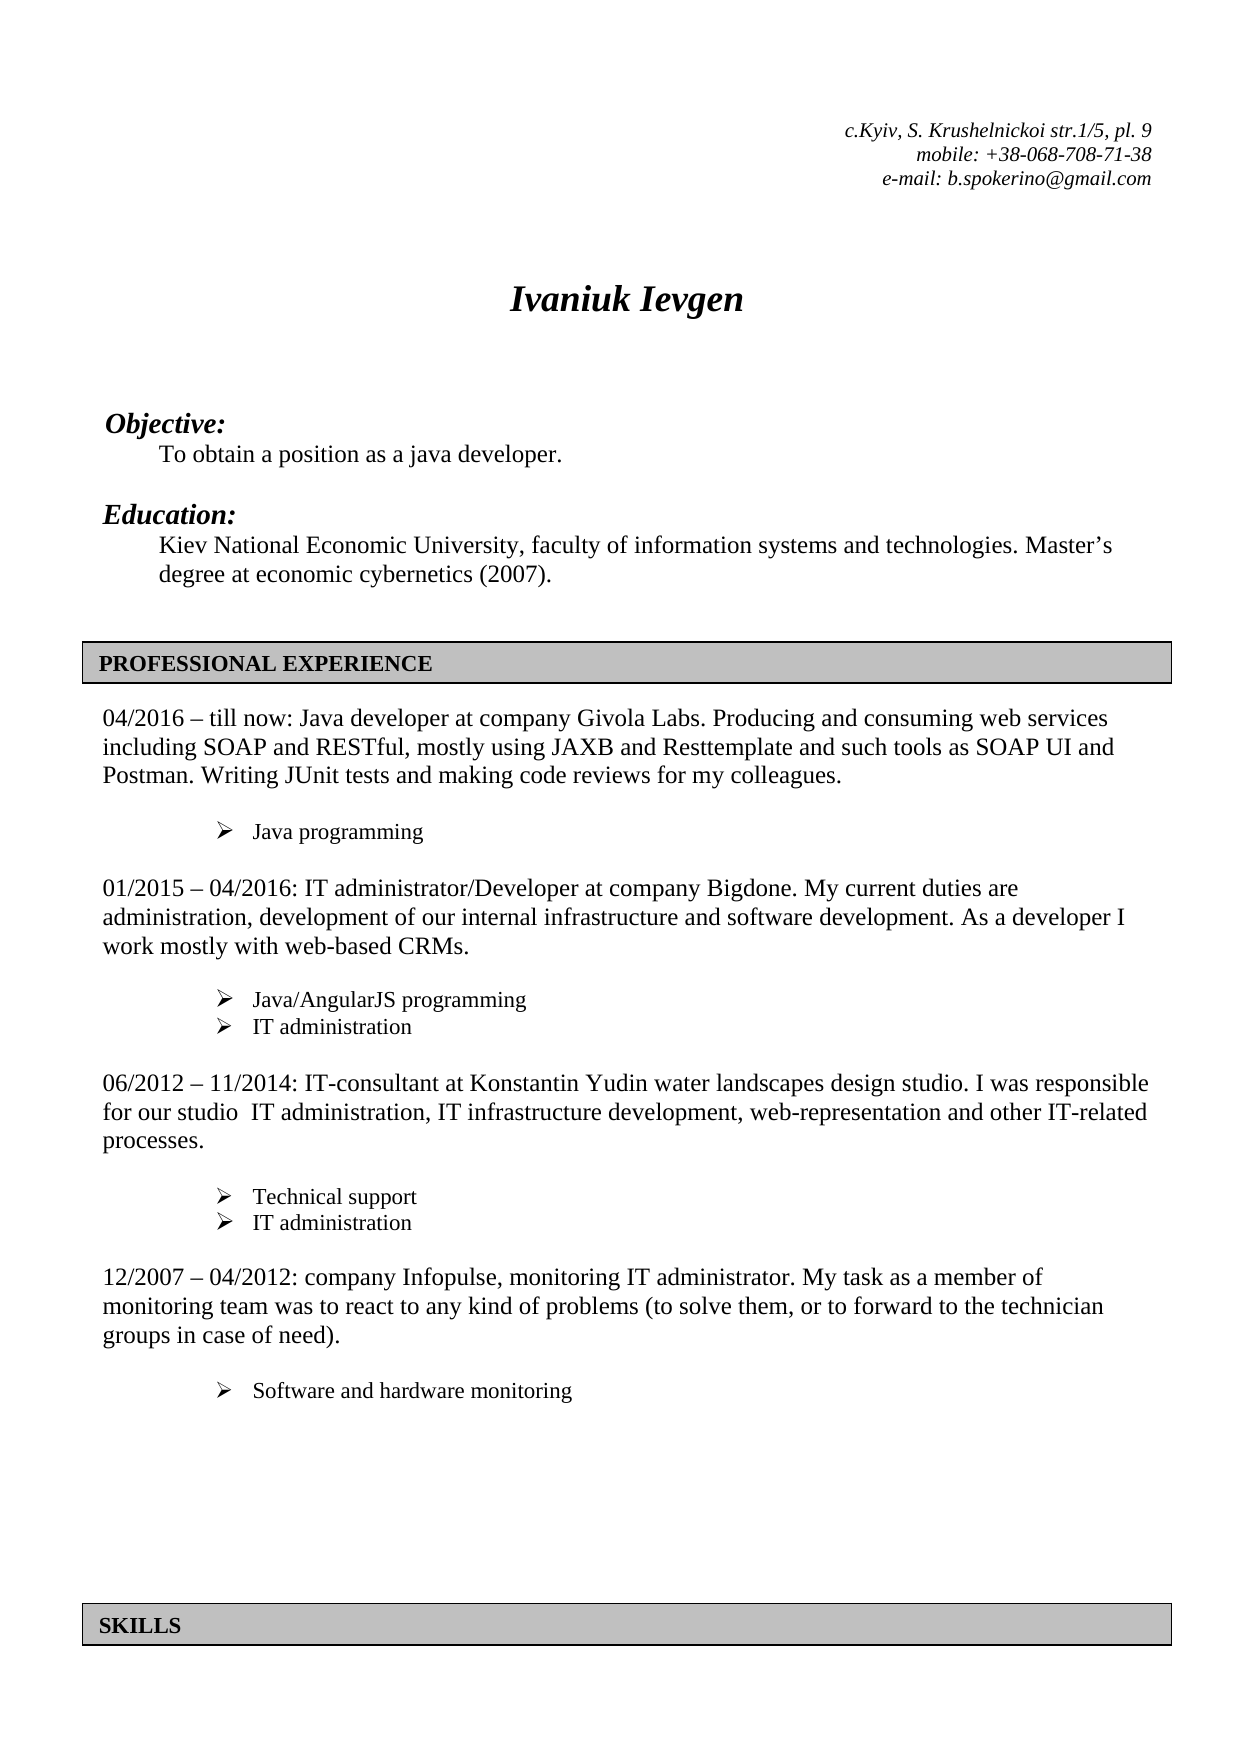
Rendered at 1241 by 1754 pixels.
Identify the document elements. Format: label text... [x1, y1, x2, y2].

list Technical support [215, 1183, 1152, 1209]
text SKILLS [98, 1612, 1156, 1637]
text Ivaniuk Ievgen [102, 277, 1152, 320]
text mobile: +38-068-708-71-38 [102, 142, 1152, 166]
list Java programming [102, 818, 1152, 845]
text 04/2016 – till now: Java developer at company Givola Labs. Producing and consuming web services including SOAP and RESTful, mostly using JAXB and Resttemplate and such tools as SOAP UI and Postman. Writing JUnit tests and making code reviews for my colleagues. [102, 703, 1152, 789]
text Objective: [102, 406, 1152, 439]
list Software and hardware monitoring [215, 1377, 1152, 1404]
text 12/2007 – 04/2012: company Infopulse, monitoring IT administrator. My task as a member of monitoring team was to react to any kind of problems (to solve them, or to forward to the technician groups in case of need). [102, 1262, 1152, 1349]
text 06/2012 – 11/2014: IT-consultant at Konstantin Yudin water landscapes design studio. I was responsible for our studio IT administration, IT infrastructure development, web-representation and other IT-related processes. [102, 1068, 1152, 1154]
text Kiev National Economic University, faculty of information systems and technologies. Master’s degree at economic cybernetics (2007). [158, 531, 1152, 588]
list Java/AngularJS programming [215, 986, 1152, 1013]
text To obtain a position as a java developer. [102, 439, 1152, 468]
list IT administration [215, 1013, 1152, 1039]
text Education: [102, 497, 1152, 531]
text 01/2015 – 04/2016: IT administrator/Developer at company Bigdone. My current duties are administration, development of our internal infrastructure and software development. As a developer I work mostly with web-based CRMs. [102, 873, 1152, 960]
list IT administration [215, 1209, 1152, 1236]
text e-mail: b.spokerino@gmail.com [102, 166, 1152, 190]
text PROFESSIONAL EXPERIENCE [98, 650, 1156, 675]
text c.Kyiv, S. Krushelnickoi str.1/5, pl. 9 [102, 118, 1152, 142]
